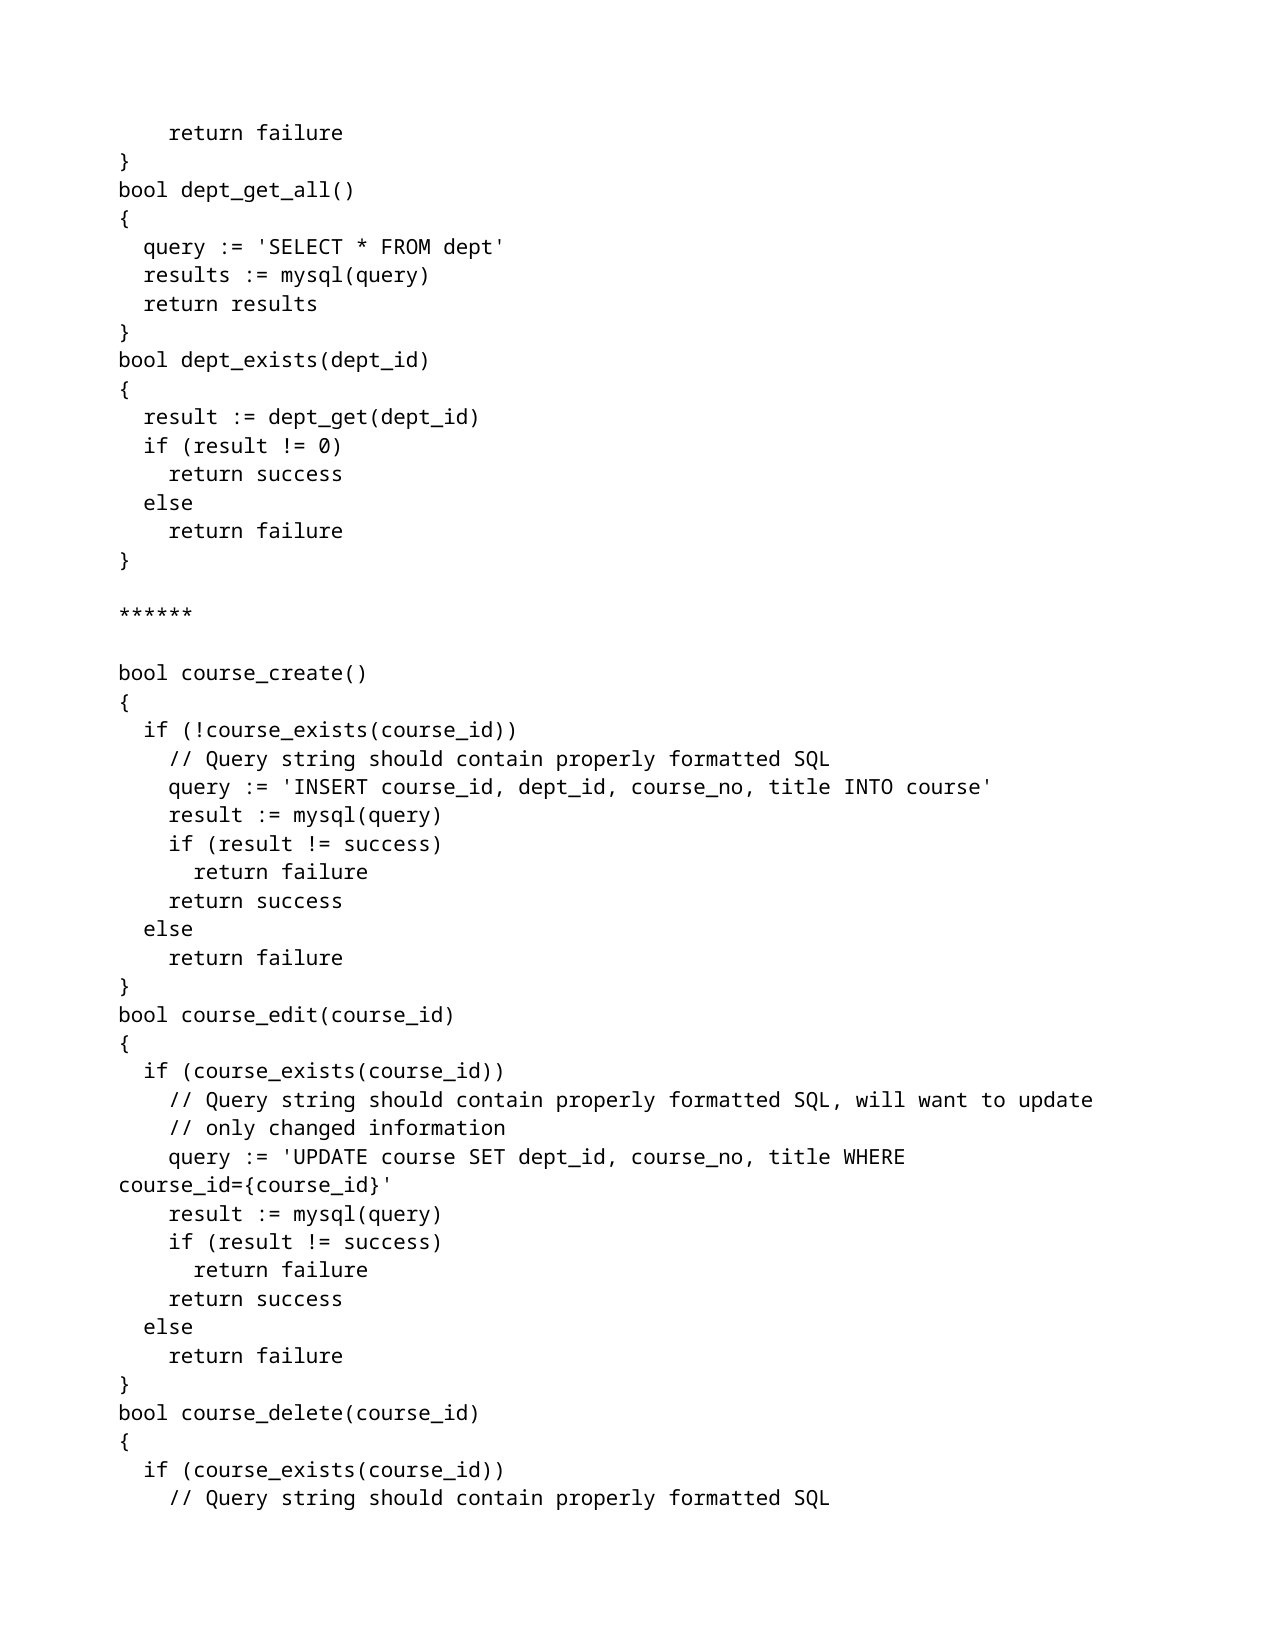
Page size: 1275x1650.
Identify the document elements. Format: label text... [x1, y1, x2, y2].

text { [118, 374, 1157, 402]
text return success [118, 1284, 1157, 1312]
text result := mysql(query) [118, 801, 1157, 829]
text query := 'UPDATE course SET dept_id, course_no, title WHERE course_id={course_id}' [118, 1142, 1157, 1199]
text if (course_exists(course_id)) [118, 1057, 1157, 1085]
text ****** [118, 602, 1157, 630]
text } [118, 971, 1157, 1000]
text return failure [118, 516, 1157, 545]
text // Query string should contain properly formatted SQL, will want to update [118, 1085, 1157, 1113]
text return results [118, 289, 1157, 317]
text if (course_exists(course_id)) [118, 1455, 1157, 1483]
text } [118, 317, 1157, 346]
text { [118, 203, 1157, 232]
text // Query string should contain properly formatted SQL [118, 744, 1157, 772]
text bool dept_exists(dept_id) [118, 346, 1157, 374]
text // Query string should contain properly formatted SQL [118, 1483, 1157, 1512]
text // only changed information [118, 1113, 1157, 1142]
text result := dept_get(dept_id) [118, 402, 1157, 431]
text return failure [118, 1341, 1157, 1369]
text else [118, 1312, 1157, 1341]
text bool course_edit(course_id) [118, 1000, 1157, 1028]
text return failure [118, 943, 1157, 971]
text bool course_create() [118, 658, 1157, 687]
text else [118, 488, 1157, 516]
text return failure [118, 857, 1157, 886]
text else [118, 914, 1157, 943]
text } [118, 147, 1157, 175]
text if (result != 0) [118, 431, 1157, 459]
text return success [118, 459, 1157, 488]
text bool dept_get_all() [118, 175, 1157, 203]
text bool course_delete(course_id) [118, 1398, 1157, 1426]
text query := 'INSERT course_id, dept_id, course_no, title INTO course' [118, 772, 1157, 801]
text results := mysql(query) [118, 260, 1157, 289]
text if (result != success) [118, 829, 1157, 857]
text if (!course_exists(course_id)) [118, 715, 1157, 744]
text query := 'SELECT * FROM dept' [118, 232, 1157, 260]
text { [118, 1028, 1157, 1057]
text { [118, 687, 1157, 715]
text } [118, 1369, 1157, 1398]
text return failure [118, 118, 1157, 147]
text { [118, 1426, 1157, 1455]
text return failure [118, 1256, 1157, 1284]
text } [118, 545, 1157, 573]
text result := mysql(query) [118, 1199, 1157, 1227]
text return success [118, 886, 1157, 914]
text if (result != success) [118, 1227, 1157, 1256]
